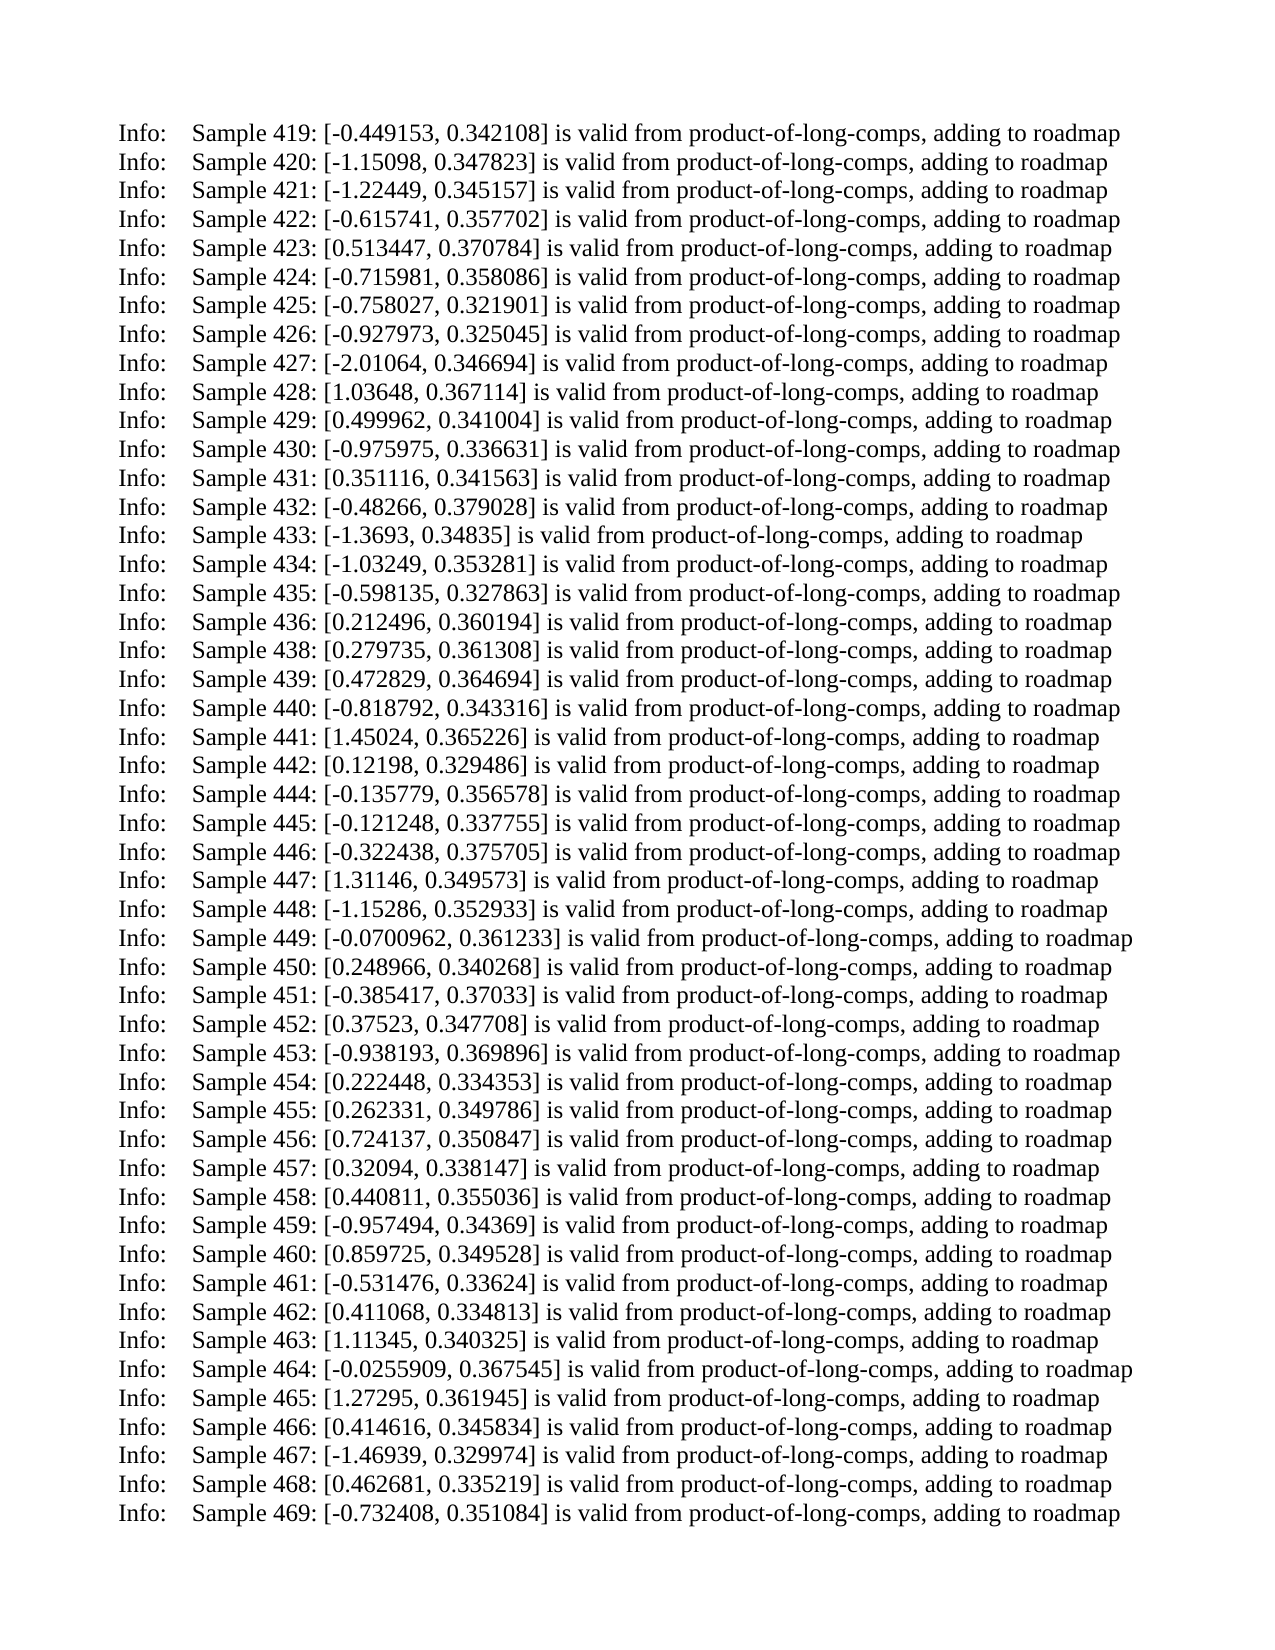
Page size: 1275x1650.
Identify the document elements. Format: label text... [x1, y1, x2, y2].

text Info: Sample 453: [-0.938193, 0.369896] is valid from product-of-long-comps, adding to roadmap [118, 1038, 1157, 1067]
text Info: Sample 431: [0.351116, 0.341563] is valid from product-of-long-comps, adding to roadmap [118, 463, 1157, 492]
text Info: Sample 466: [0.414616, 0.345834] is valid from product-of-long-comps, adding to roadmap [118, 1412, 1157, 1441]
text Info: Sample 452: [0.37523, 0.347708] is valid from product-of-long-comps, adding to roadmap [118, 1009, 1157, 1038]
text Info: Sample 462: [0.411068, 0.334813] is valid from product-of-long-comps, adding to roadmap [118, 1297, 1157, 1326]
text Info: Sample 440: [-0.818792, 0.343316] is valid from product-of-long-comps, adding to roadmap [118, 693, 1157, 722]
text Info: Sample 464: [-0.0255909, 0.367545] is valid from product-of-long-comps, adding to roadmap [118, 1354, 1157, 1383]
text Info: Sample 439: [0.472829, 0.364694] is valid from product-of-long-comps, adding to roadmap [118, 664, 1157, 693]
text Info: Sample 438: [0.279735, 0.361308] is valid from product-of-long-comps, adding to roadmap [118, 636, 1157, 664]
text Info: Sample 435: [-0.598135, 0.327863] is valid from product-of-long-comps, adding to roadmap [118, 578, 1157, 607]
text Info: Sample 450: [0.248966, 0.340268] is valid from product-of-long-comps, adding to roadmap [118, 952, 1157, 981]
text Info: Sample 434: [-1.03249, 0.353281] is valid from product-of-long-comps, adding to roadmap [118, 549, 1157, 578]
text Info: Sample 468: [0.462681, 0.335219] is valid from product-of-long-comps, adding to roadmap [118, 1469, 1157, 1498]
text Info: Sample 428: [1.03648, 0.367114] is valid from product-of-long-comps, adding to roadmap [118, 377, 1157, 406]
text Info: Sample 457: [0.32094, 0.338147] is valid from product-of-long-comps, adding to roadmap [118, 1153, 1157, 1182]
text Info: Sample 442: [0.12198, 0.329486] is valid from product-of-long-comps, adding to roadmap [118, 751, 1157, 779]
text Info: Sample 425: [-0.758027, 0.321901] is valid from product-of-long-comps, adding to roadmap [118, 291, 1157, 319]
text Info: Sample 447: [1.31146, 0.349573] is valid from product-of-long-comps, adding to roadmap [118, 866, 1157, 894]
text Info: Sample 451: [-0.385417, 0.37033] is valid from product-of-long-comps, adding to roadmap [118, 981, 1157, 1009]
text Info: Sample 459: [-0.957494, 0.34369] is valid from product-of-long-comps, adding to roadmap [118, 1211, 1157, 1239]
text Info: Sample 429: [0.499962, 0.341004] is valid from product-of-long-comps, adding to roadmap [118, 406, 1157, 434]
text Info: Sample 469: [-0.732408, 0.351084] is valid from product-of-long-comps, adding to roadmap [118, 1498, 1157, 1527]
text Info: Sample 424: [-0.715981, 0.358086] is valid from product-of-long-comps, adding to roadmap [118, 262, 1157, 291]
text Info: Sample 445: [-0.121248, 0.337755] is valid from product-of-long-comps, adding to roadmap [118, 808, 1157, 837]
text Info: Sample 461: [-0.531476, 0.33624] is valid from product-of-long-comps, adding to roadmap [118, 1268, 1157, 1297]
text Info: Sample 430: [-0.975975, 0.336631] is valid from product-of-long-comps, adding to roadmap [118, 434, 1157, 463]
text Info: Sample 427: [-2.01064, 0.346694] is valid from product-of-long-comps, adding to roadmap [118, 348, 1157, 377]
text Info: Sample 454: [0.222448, 0.334353] is valid from product-of-long-comps, adding to roadmap [118, 1067, 1157, 1096]
text Info: Sample 460: [0.859725, 0.349528] is valid from product-of-long-comps, adding to roadmap [118, 1239, 1157, 1268]
text Info: Sample 420: [-1.15098, 0.347823] is valid from product-of-long-comps, adding to roadmap [118, 147, 1157, 176]
text Info: Sample 433: [-1.3693, 0.34835] is valid from product-of-long-comps, adding to roadmap [118, 521, 1157, 549]
text Info: Sample 455: [0.262331, 0.349786] is valid from product-of-long-comps, adding to roadmap [118, 1096, 1157, 1124]
text Info: Sample 465: [1.27295, 0.361945] is valid from product-of-long-comps, adding to roadmap [118, 1383, 1157, 1412]
text Info: Sample 432: [-0.48266, 0.379028] is valid from product-of-long-comps, adding to roadmap [118, 492, 1157, 521]
text Info: Sample 449: [-0.0700962, 0.361233] is valid from product-of-long-comps, adding to roadmap [118, 923, 1157, 952]
text Info: Sample 422: [-0.615741, 0.357702] is valid from product-of-long-comps, adding to roadmap [118, 204, 1157, 233]
text Info: Sample 444: [-0.135779, 0.356578] is valid from product-of-long-comps, adding to roadmap [118, 779, 1157, 808]
text Info: Sample 441: [1.45024, 0.365226] is valid from product-of-long-comps, adding to roadmap [118, 722, 1157, 751]
text Info: Sample 421: [-1.22449, 0.345157] is valid from product-of-long-comps, adding to roadmap [118, 176, 1157, 204]
text Info: Sample 446: [-0.322438, 0.375705] is valid from product-of-long-comps, adding to roadmap [118, 837, 1157, 866]
text Info: Sample 436: [0.212496, 0.360194] is valid from product-of-long-comps, adding to roadmap [118, 607, 1157, 636]
text Info: Sample 458: [0.440811, 0.355036] is valid from product-of-long-comps, adding to roadmap [118, 1182, 1157, 1211]
text Info: Sample 419: [-0.449153, 0.342108] is valid from product-of-long-comps, adding to roadmap [118, 118, 1157, 147]
text Info: Sample 423: [0.513447, 0.370784] is valid from product-of-long-comps, adding to roadmap [118, 233, 1157, 262]
text Info: Sample 463: [1.11345, 0.340325] is valid from product-of-long-comps, adding to roadmap [118, 1326, 1157, 1354]
text Info: Sample 467: [-1.46939, 0.329974] is valid from product-of-long-comps, adding to roadmap [118, 1441, 1157, 1469]
text Info: Sample 426: [-0.927973, 0.325045] is valid from product-of-long-comps, adding to roadmap [118, 319, 1157, 348]
text Info: Sample 448: [-1.15286, 0.352933] is valid from product-of-long-comps, adding to roadmap [118, 894, 1157, 923]
text Info: Sample 456: [0.724137, 0.350847] is valid from product-of-long-comps, adding to roadmap [118, 1124, 1157, 1153]
